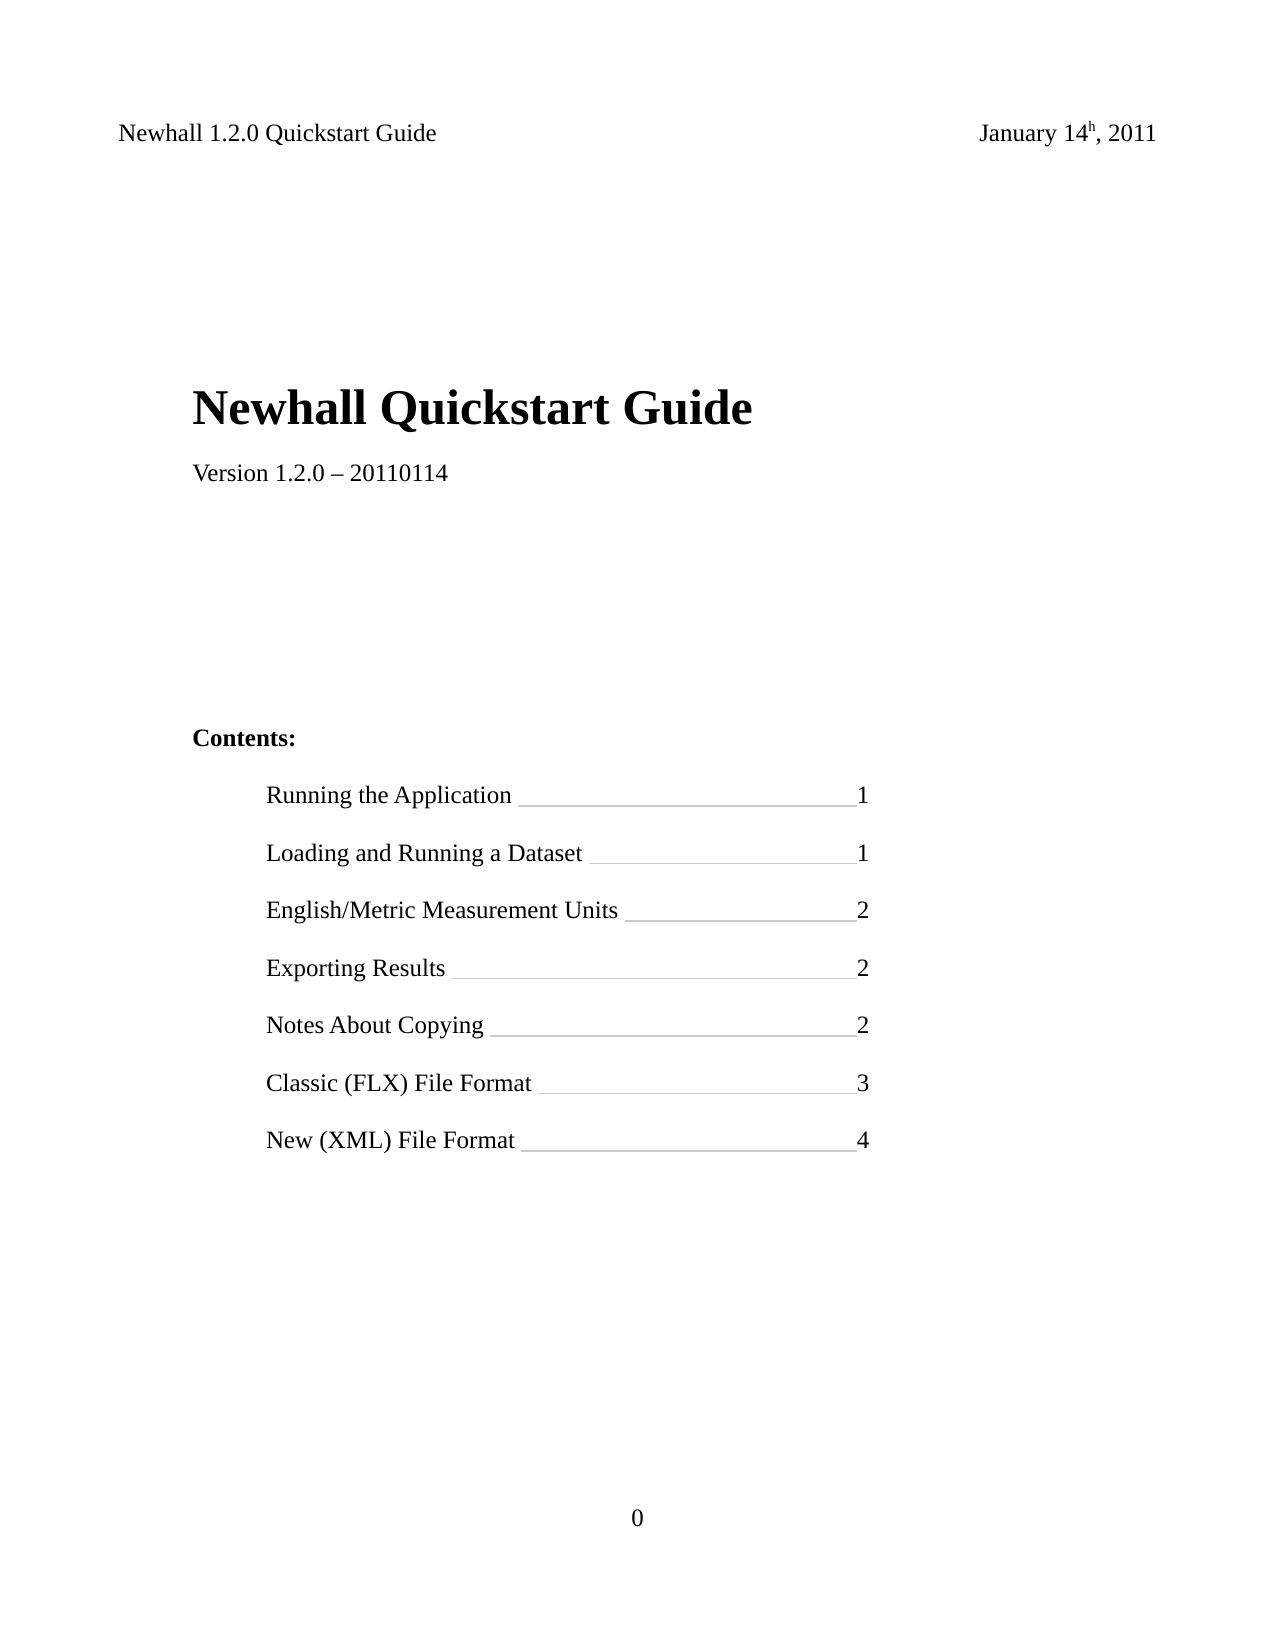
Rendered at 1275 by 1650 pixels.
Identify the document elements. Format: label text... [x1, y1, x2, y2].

text Contents: [118, 723, 1157, 751]
text Classic (FLX) File Format 3 [118, 1068, 1157, 1096]
text English/Metric Measurement Units 2 [118, 895, 1157, 924]
text Newhall Quickstart Guide [118, 378, 1157, 435]
text Exporting Results 2 [118, 953, 1157, 981]
text New (XML) File Format 4 [118, 1125, 1157, 1154]
text Running the Application 1 [118, 780, 1157, 809]
text Loading and Running a Dataset 1 [118, 838, 1157, 866]
text Notes About Copying 2 [118, 1010, 1157, 1039]
text Version 1.2.0 – 20110114 [118, 435, 1157, 493]
